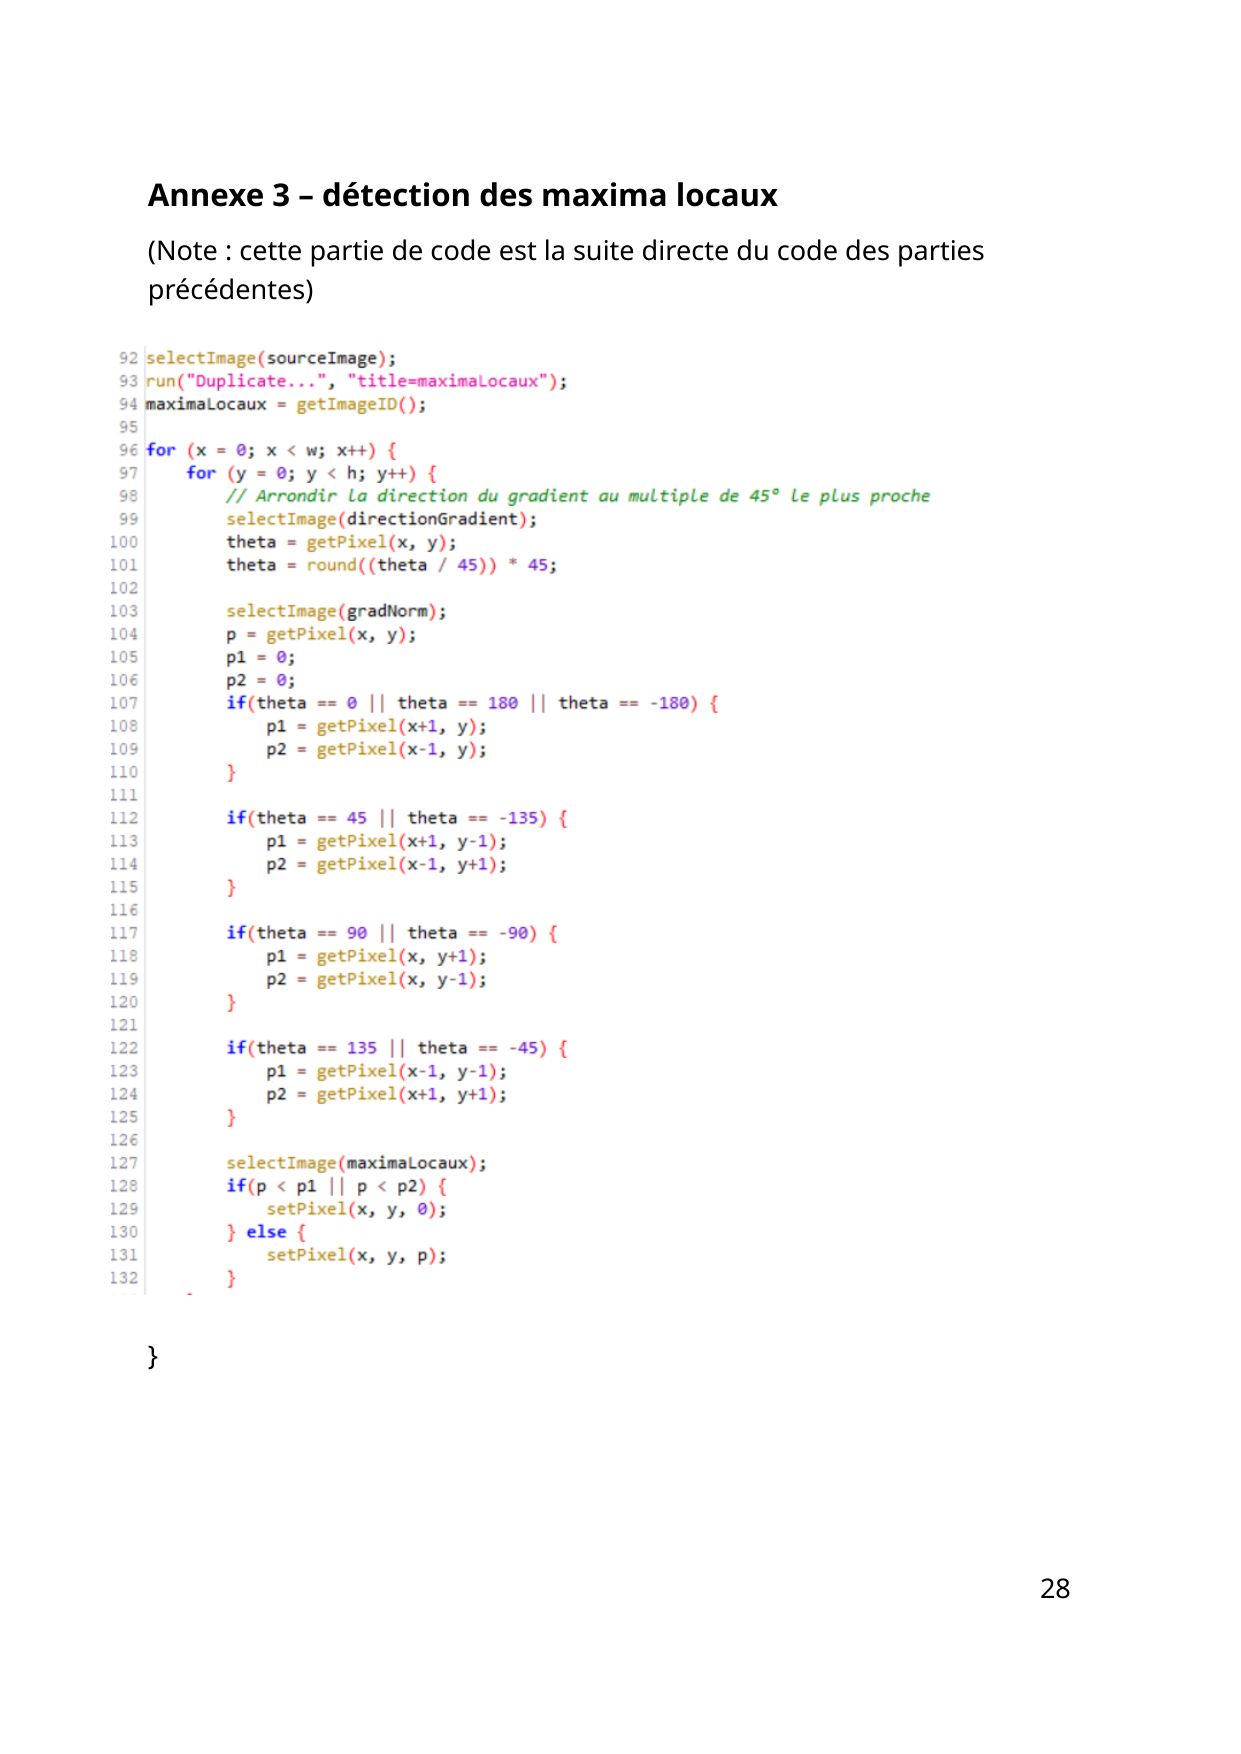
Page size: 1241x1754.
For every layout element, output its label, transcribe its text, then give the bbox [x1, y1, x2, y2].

text } [148, 1295, 1093, 1373]
text Annexe 3 – détection des maxima locaux [148, 173, 1093, 215]
text (Note : cette partie de code est la suite directe du code des parties précédentes) [148, 231, 1093, 308]
picture [111, 346, 1130, 1295]
